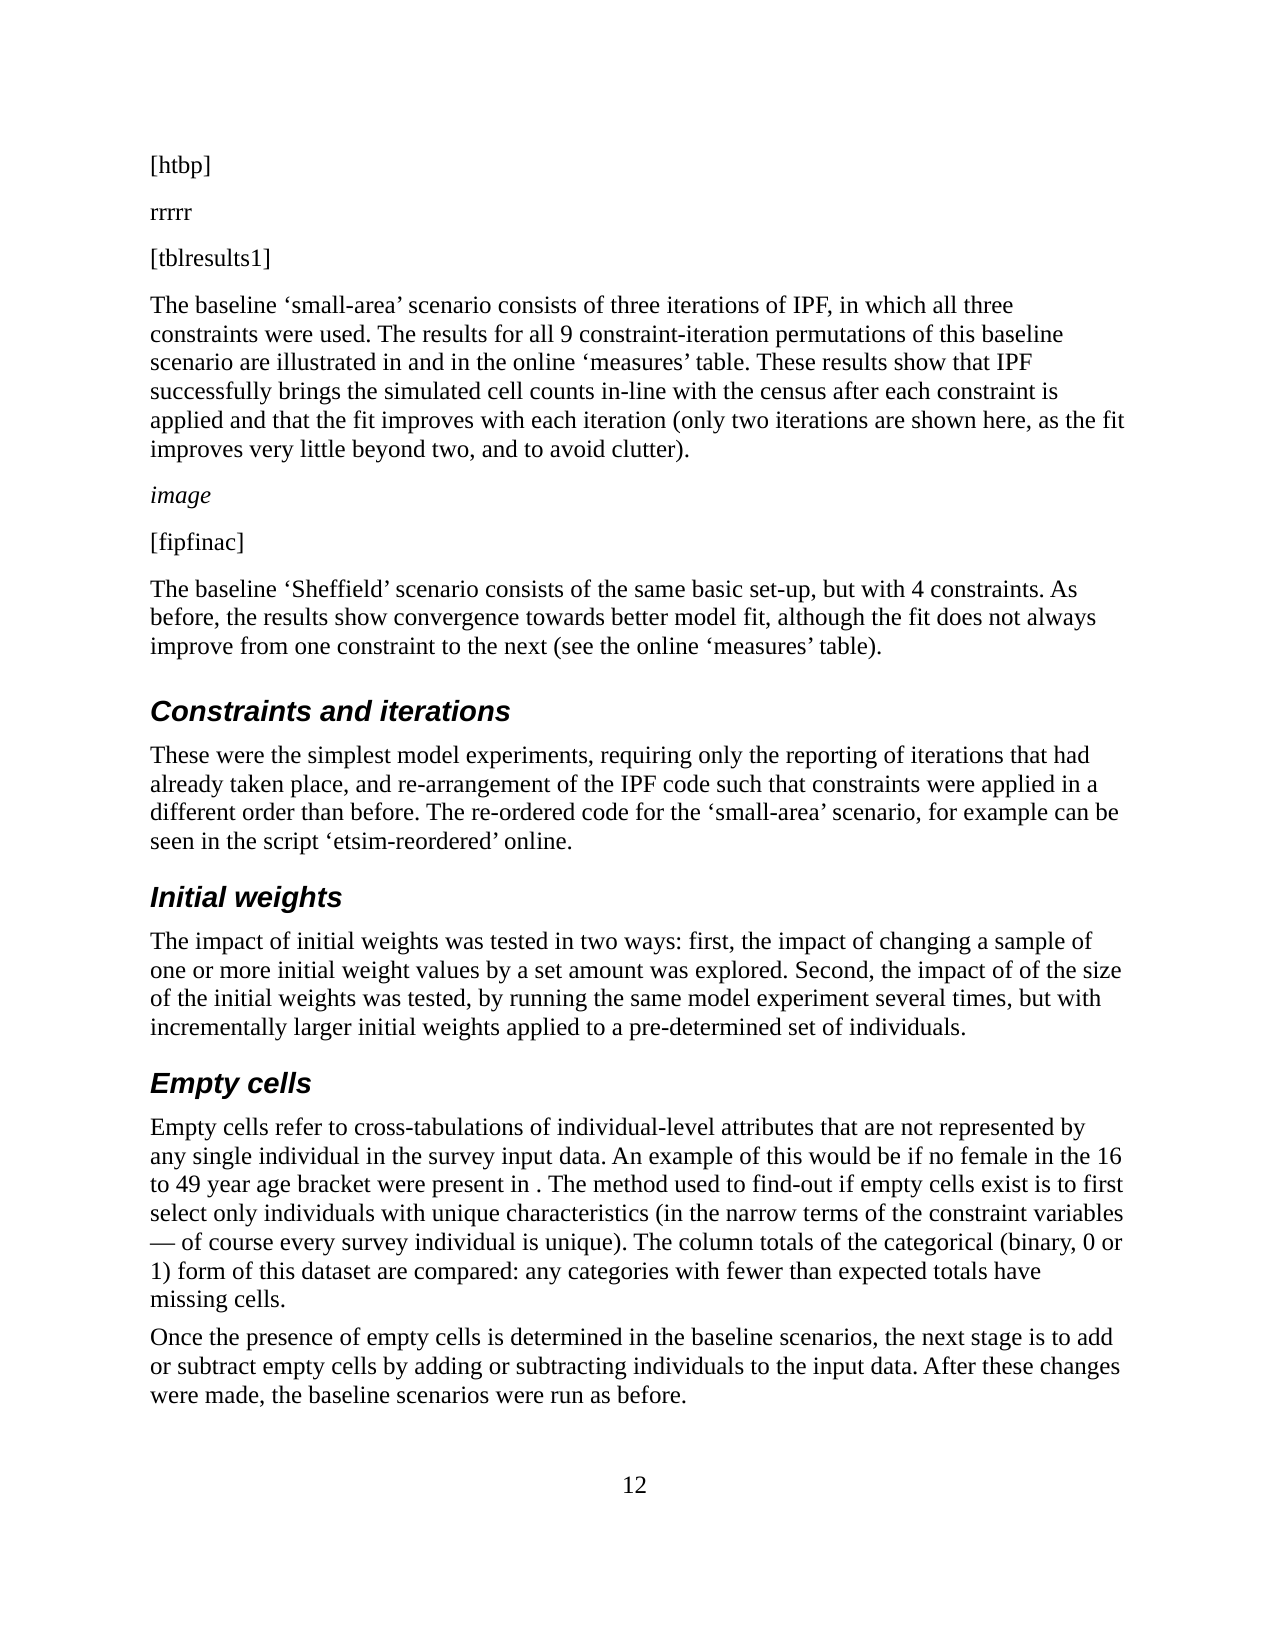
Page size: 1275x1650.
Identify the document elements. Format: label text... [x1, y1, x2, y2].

text The impact of initial weights was tested in two ways: first, the impact of changing a sample of one or more initial weight values by a set amount was explored. Second, the impact of of the size of the initial weights was tested, by running the same model experiment several times, but with incrementally larger initial weights applied to a pre-determined set of individuals. [150, 926, 1125, 1041]
text [htbp] [150, 150, 1125, 179]
subtitle Constraints and iterations [150, 694, 1125, 727]
subtitle Empty cells [150, 1066, 1125, 1099]
text These were the simplest model experiments, requiring only the reporting of iterations that had already taken place, and re-arrangement of the IPF code such that constraints were applied in a different order than before. The re-ordered code for the ‘small-area’ scenario, for example can be seen in the script ‘etsim-reordered’ online. [150, 740, 1125, 855]
text [fipfinac] [150, 527, 1125, 556]
text image [150, 480, 1125, 509]
text Empty cells refer to cross-tabulations of individual-level attributes that are not represented by any single individual in the survey input data. An example of this would be if no female in the 16 to 49 year age bracket were present in . The method used to find-out if empty cells exist is to first select only individuals with unique characteristics (in the narrow terms of the constraint variables — of course every survey individual is unique). The column totals of the categorical (binary, 0 or 1) form of this dataset are compared: any categories with fewer than expected totals have missing cells. [150, 1112, 1125, 1313]
subtitle Initial weights [150, 880, 1125, 913]
text The baseline ‘small-area’ scenario consists of three iterations of IPF, in which all three constraints were used. The results for all 9 constraint-iteration permutations of this baseline scenario are illustrated in and in the online ‘measures’ table. These results show that IPF successfully brings the simulated cell counts in-line with the census after each constraint is applied and that the fit improves with each iteration (only two iterations are shown here, as the fit improves very little beyond two, and to avoid clutter). [150, 290, 1125, 462]
text The baseline ‘Sheffield’ scenario consists of the same basic set-up, but with 4 constraints. As before, the results show convergence towards better model fit, although the fit does not always improve from one constraint to the next (see the online ‘measures’ table). [150, 574, 1125, 660]
text Once the presence of empty cells is determined in the baseline scenarios, the next stage is to add or subtract empty cells by adding or subtracting individuals to the input data. After these changes were made, the baseline scenarios were run as before. [150, 1322, 1125, 1408]
text [tblresults1] [150, 243, 1125, 272]
text rrrrr [150, 197, 1125, 225]
